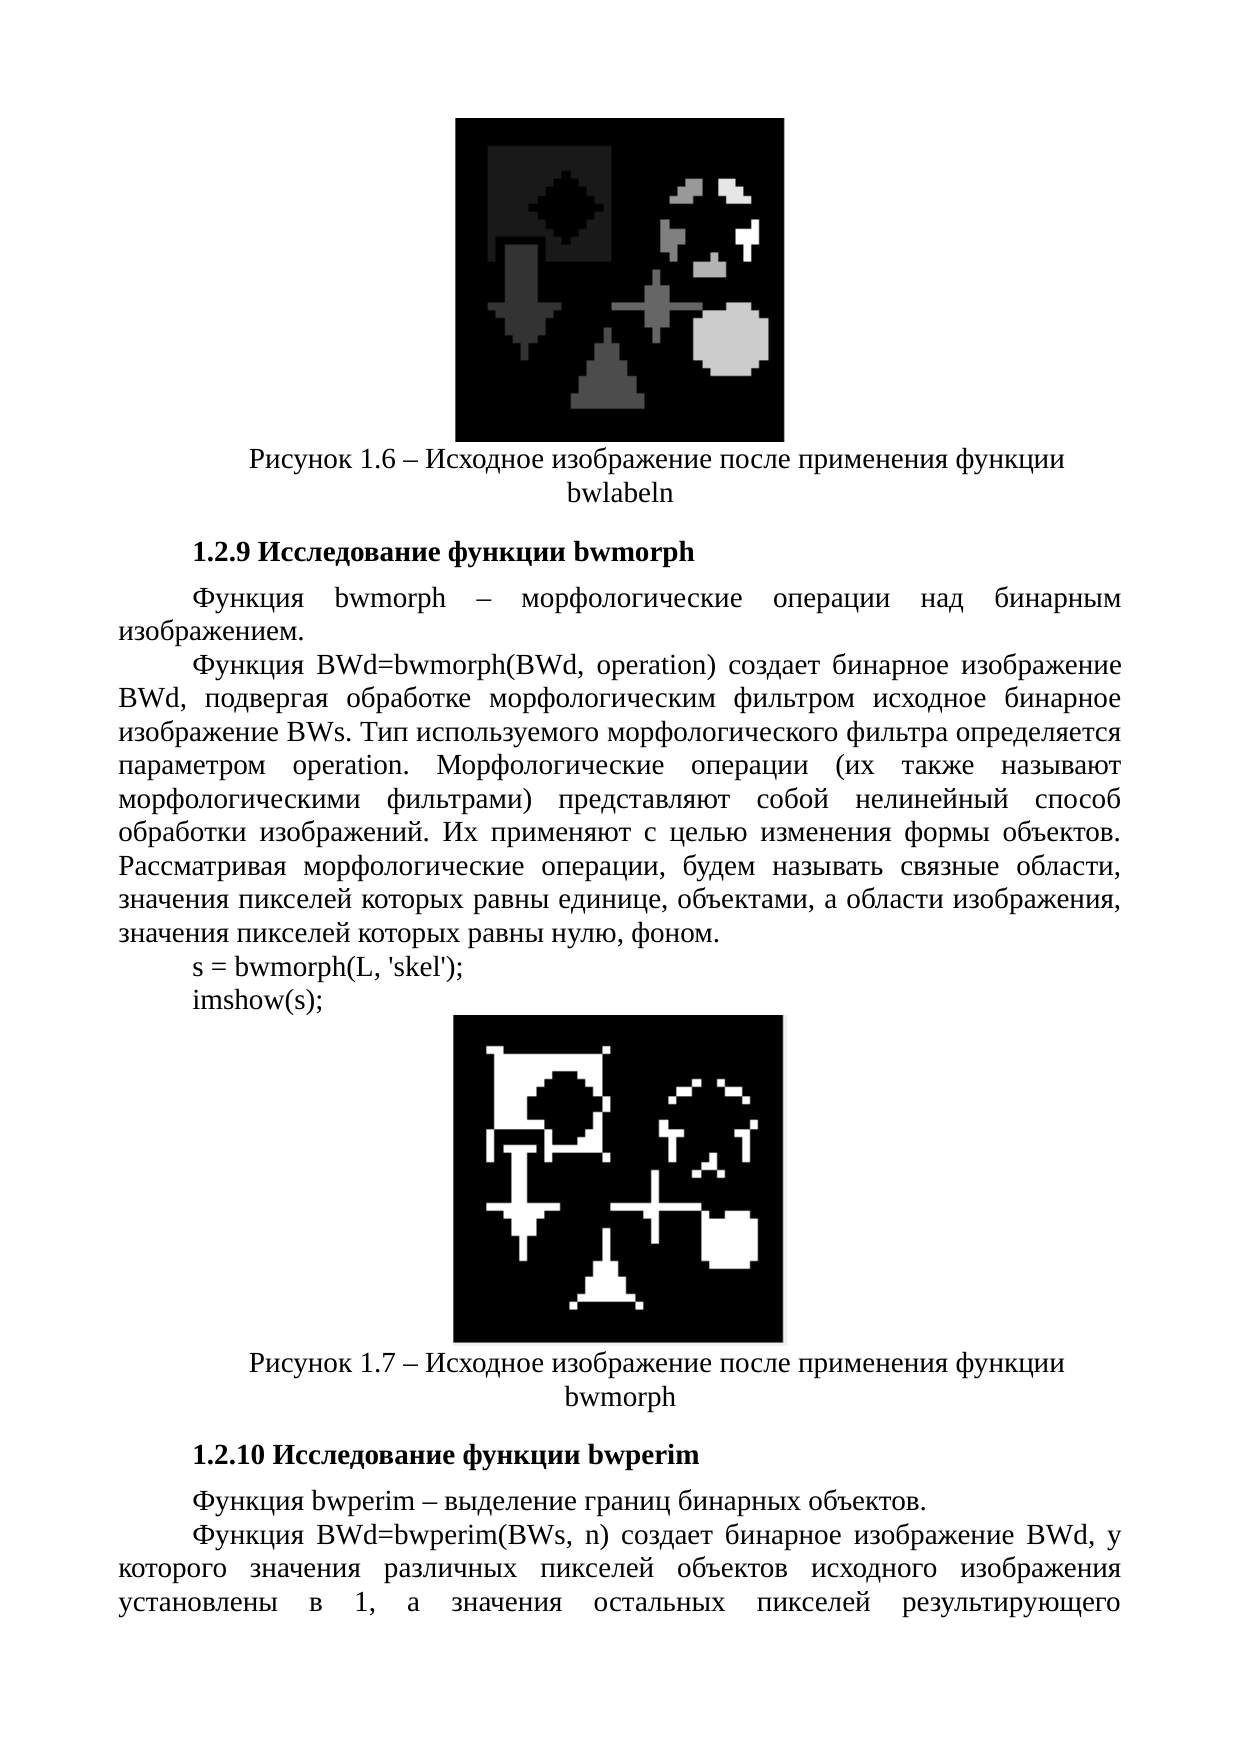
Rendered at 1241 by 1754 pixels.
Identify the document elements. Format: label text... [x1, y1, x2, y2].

text Функция BWd=bwperim(BWs, n) создает бинарное изображение BWd, у которого значения различных пикселей объектов исходного изображения установлены в 1, а значения остальных пикселей результирующего [118, 1517, 1122, 1618]
text s = bwmorph(L, 'skel'); [118, 949, 1122, 982]
text imshow(s); [118, 982, 1122, 1016]
picture [452, 1015, 788, 1346]
text Функция BWd=bwmorph(BWd, operation) создает бинарное изображение BWd, подвергая обработке морфологическим фильтром исходное бинарное изображение BWs. Тип используемого морфологического фильтра определяется параметром operation. Морфологические операции (их также называют морфологическими фильтрами) представляют собой нелинейный способ обработки изображений. Их применяют с целью изменения формы объектов. Рассматривая морфологические операции, будем называть связные области, значения пикселей которых равны единице, объектами, а области изображения, значения пикселей которых равны нулю, фоном. [118, 647, 1122, 949]
text Функция bwmorph – морфологические операции над бинарным изображением. [118, 580, 1122, 647]
text Рисунок 1.6 – Исходное изображение после применения функции bwlabeln [118, 118, 1122, 509]
text 1.2.9 Исследование функции bwmorph [118, 534, 1122, 567]
text 1.2.10 Исследование функции bwperim [118, 1437, 1122, 1471]
text Рисунок 1.7 – Исходное изображение после применения функции bwmorph [118, 1028, 1122, 1412]
picture [455, 118, 785, 442]
text Функция bwperim – выделение границ бинарных объектов. [118, 1483, 1122, 1517]
